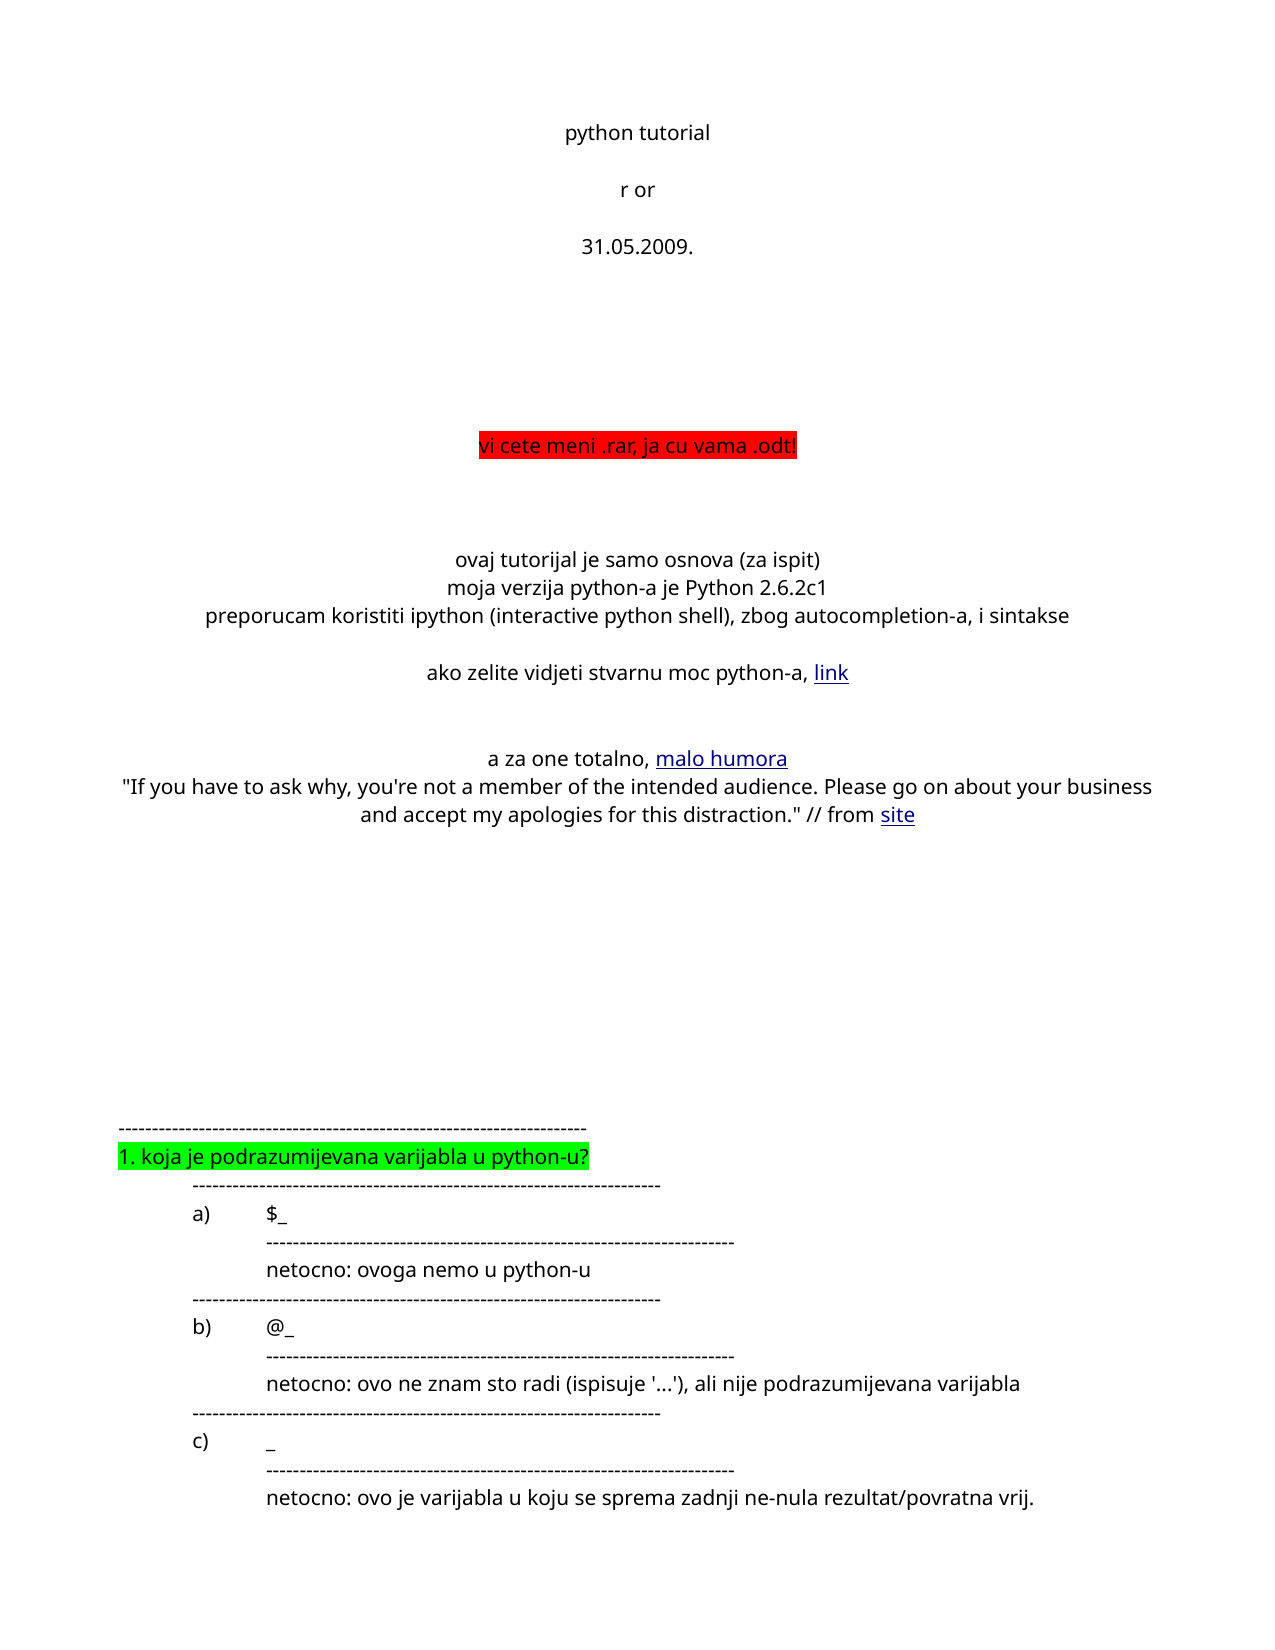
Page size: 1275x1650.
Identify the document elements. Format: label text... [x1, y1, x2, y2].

text a za one totalno, malo humora [118, 744, 1157, 772]
text netocno: ovoga nemo u python-u [118, 1256, 1157, 1284]
text "If you have to ask why, you're not a member of the intended audience. Please go on about your business and accept my apologies for this distraction." // from site [118, 772, 1157, 829]
text ako zelite vidjeti stvarnu moc python-a, link [118, 658, 1157, 687]
text c) _ [118, 1426, 1157, 1455]
text ---------------------------------------------------------------------- [118, 1398, 1157, 1426]
text 1. koja je podrazumijevana varijabla u python-u? [118, 1142, 1157, 1170]
text moja verzija python-a je Python 2.6.2c1 [118, 573, 1157, 602]
text r or [118, 175, 1157, 203]
text ---------------------------------------------------------------------- [118, 1455, 1157, 1483]
text b) @_ [118, 1312, 1157, 1341]
text preporucam koristiti ipython (interactive python shell), zbog autocompletion-a, i sintakse [118, 602, 1157, 630]
text python tutorial [118, 118, 1157, 147]
text ovaj tutorijal je samo osnova (za ispit) [118, 545, 1157, 573]
text a) $_ [118, 1199, 1157, 1227]
text vi cete meni .rar, ja cu vama .odt! [118, 431, 1157, 459]
text ---------------------------------------------------------------------- [118, 1284, 1157, 1312]
text ---------------------------------------------------------------------- [118, 1113, 1157, 1142]
text 31.05.2009. [118, 232, 1157, 260]
text ---------------------------------------------------------------------- [118, 1341, 1157, 1369]
text ---------------------------------------------------------------------- [118, 1227, 1157, 1256]
text netocno: ovo je varijabla u koju se sprema zadnji ne-nula rezultat/povratna vrij. [118, 1483, 1157, 1512]
text ---------------------------------------------------------------------- [118, 1170, 1157, 1199]
text netocno: ovo ne znam sto radi (ispisuje '...'), ali nije podrazumijevana varijabla [118, 1369, 1157, 1398]
